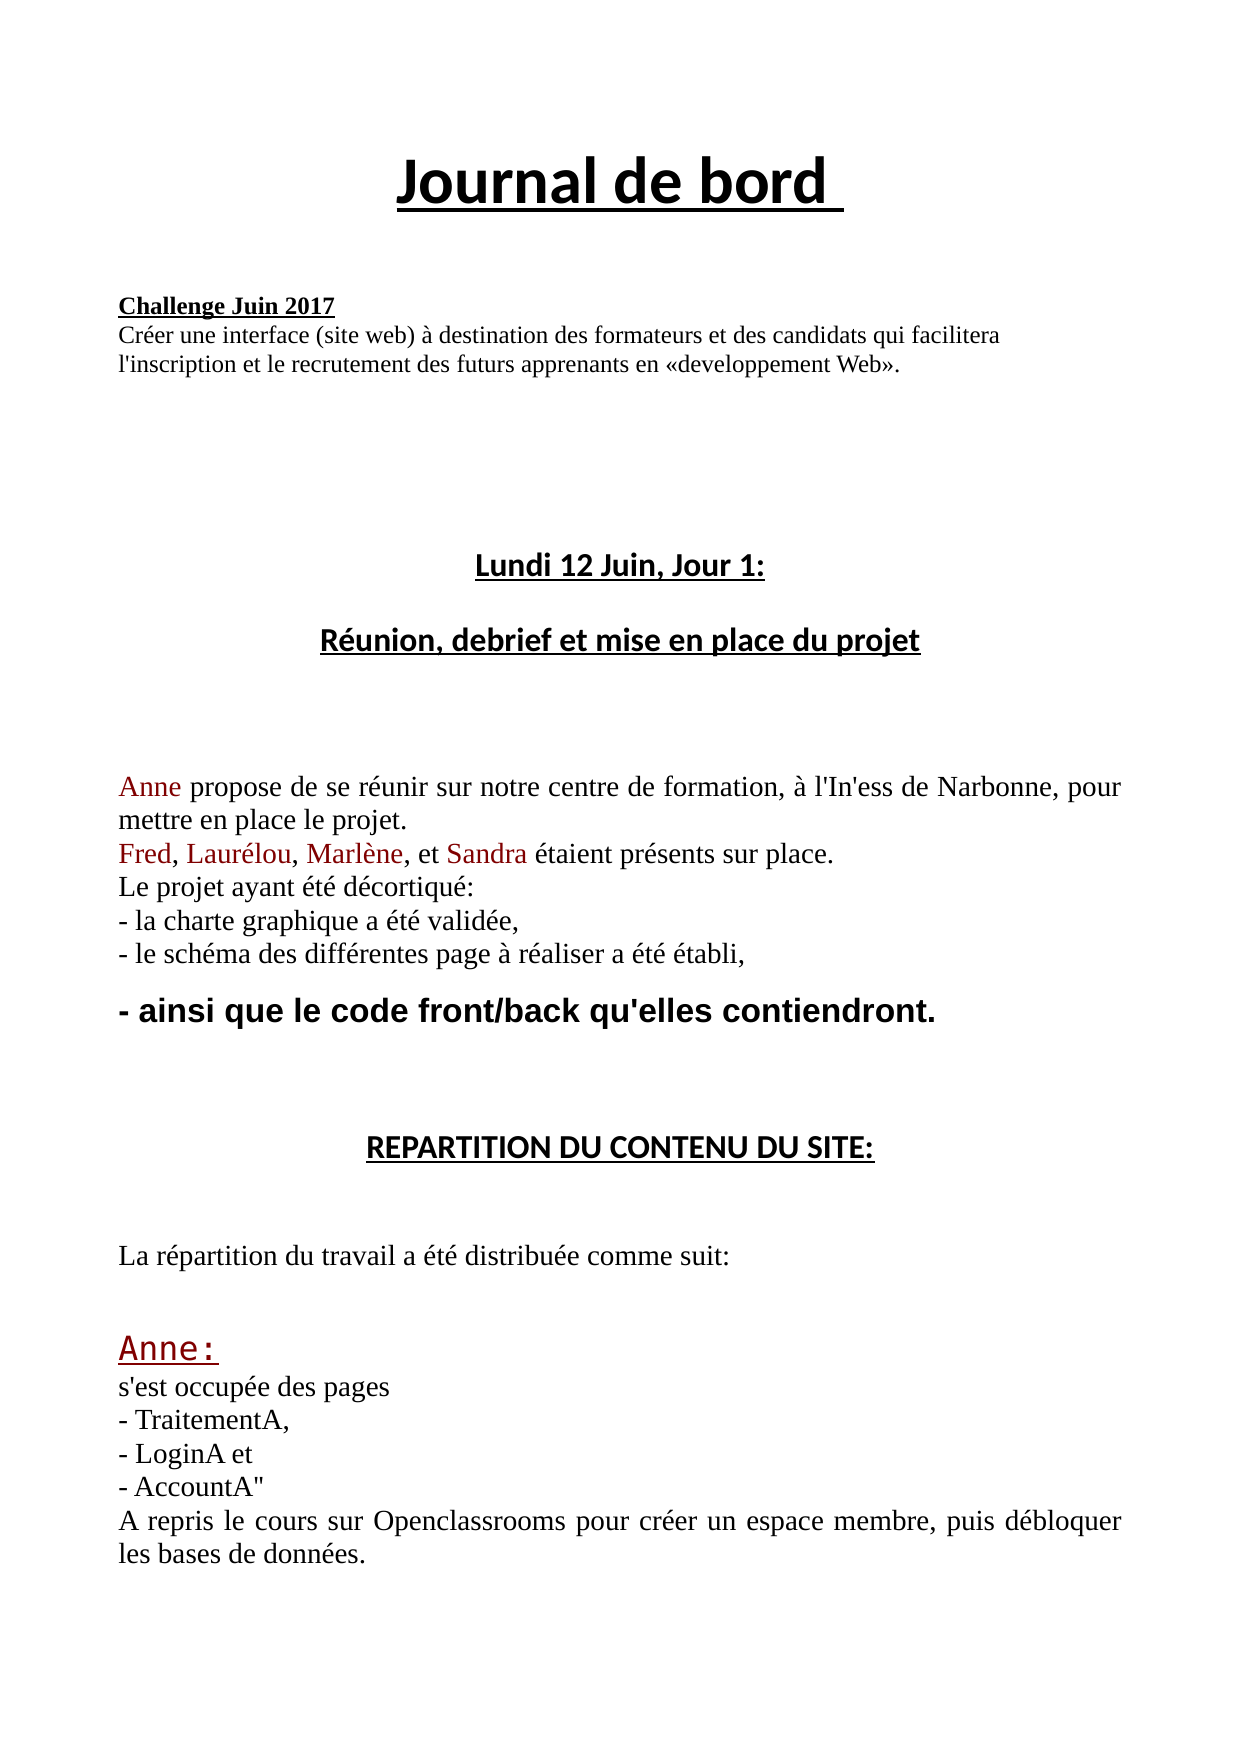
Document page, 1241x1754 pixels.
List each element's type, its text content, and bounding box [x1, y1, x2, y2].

text s'est occupée des pages [118, 1369, 1122, 1402]
text Anne: [118, 1330, 1122, 1369]
text - le schéma des différentes page à réaliser a été établi, [118, 937, 1122, 970]
text - AccountA'' [118, 1469, 1122, 1503]
subtitle REPARTITION DU CONTENU DU SITE: [118, 1126, 1122, 1167]
subtitle Journal de bord [118, 139, 1122, 220]
text - LoginA et [118, 1436, 1122, 1469]
text Challenge Juin 2017 [118, 291, 1122, 320]
subtitle - ainsi que le code front/back qu'elles contiendront. [118, 991, 1122, 1030]
text - TraitementA, [118, 1402, 1122, 1436]
text Créer une interface (site web) à destination des formateurs et des candidats qui facilitera l'inscription et le recrutement des futurs apprenants en «developpement Web». [118, 320, 1122, 377]
text - la charte graphique a été validée, [118, 903, 1122, 937]
text A repris le cours sur Openclassrooms pour créer un espace membre, puis débloquer les bases de données. [118, 1503, 1122, 1570]
text Anne propose de se réunir sur notre centre de formation, à l'In'ess de Narbonne, pour mettre en place le projet. [118, 769, 1122, 836]
text Le projet ayant été décortiqué: [118, 869, 1122, 903]
subtitle Réunion, debrief et mise en place du projet [118, 618, 1122, 659]
subtitle Lundi 12 Juin, Jour 1: [118, 544, 1122, 585]
text Fred, Laurélou, Marlène, et Sandra étaient présents sur place. [118, 836, 1122, 869]
text La répartition du travail a été distribuée comme suit: [118, 1238, 1122, 1271]
